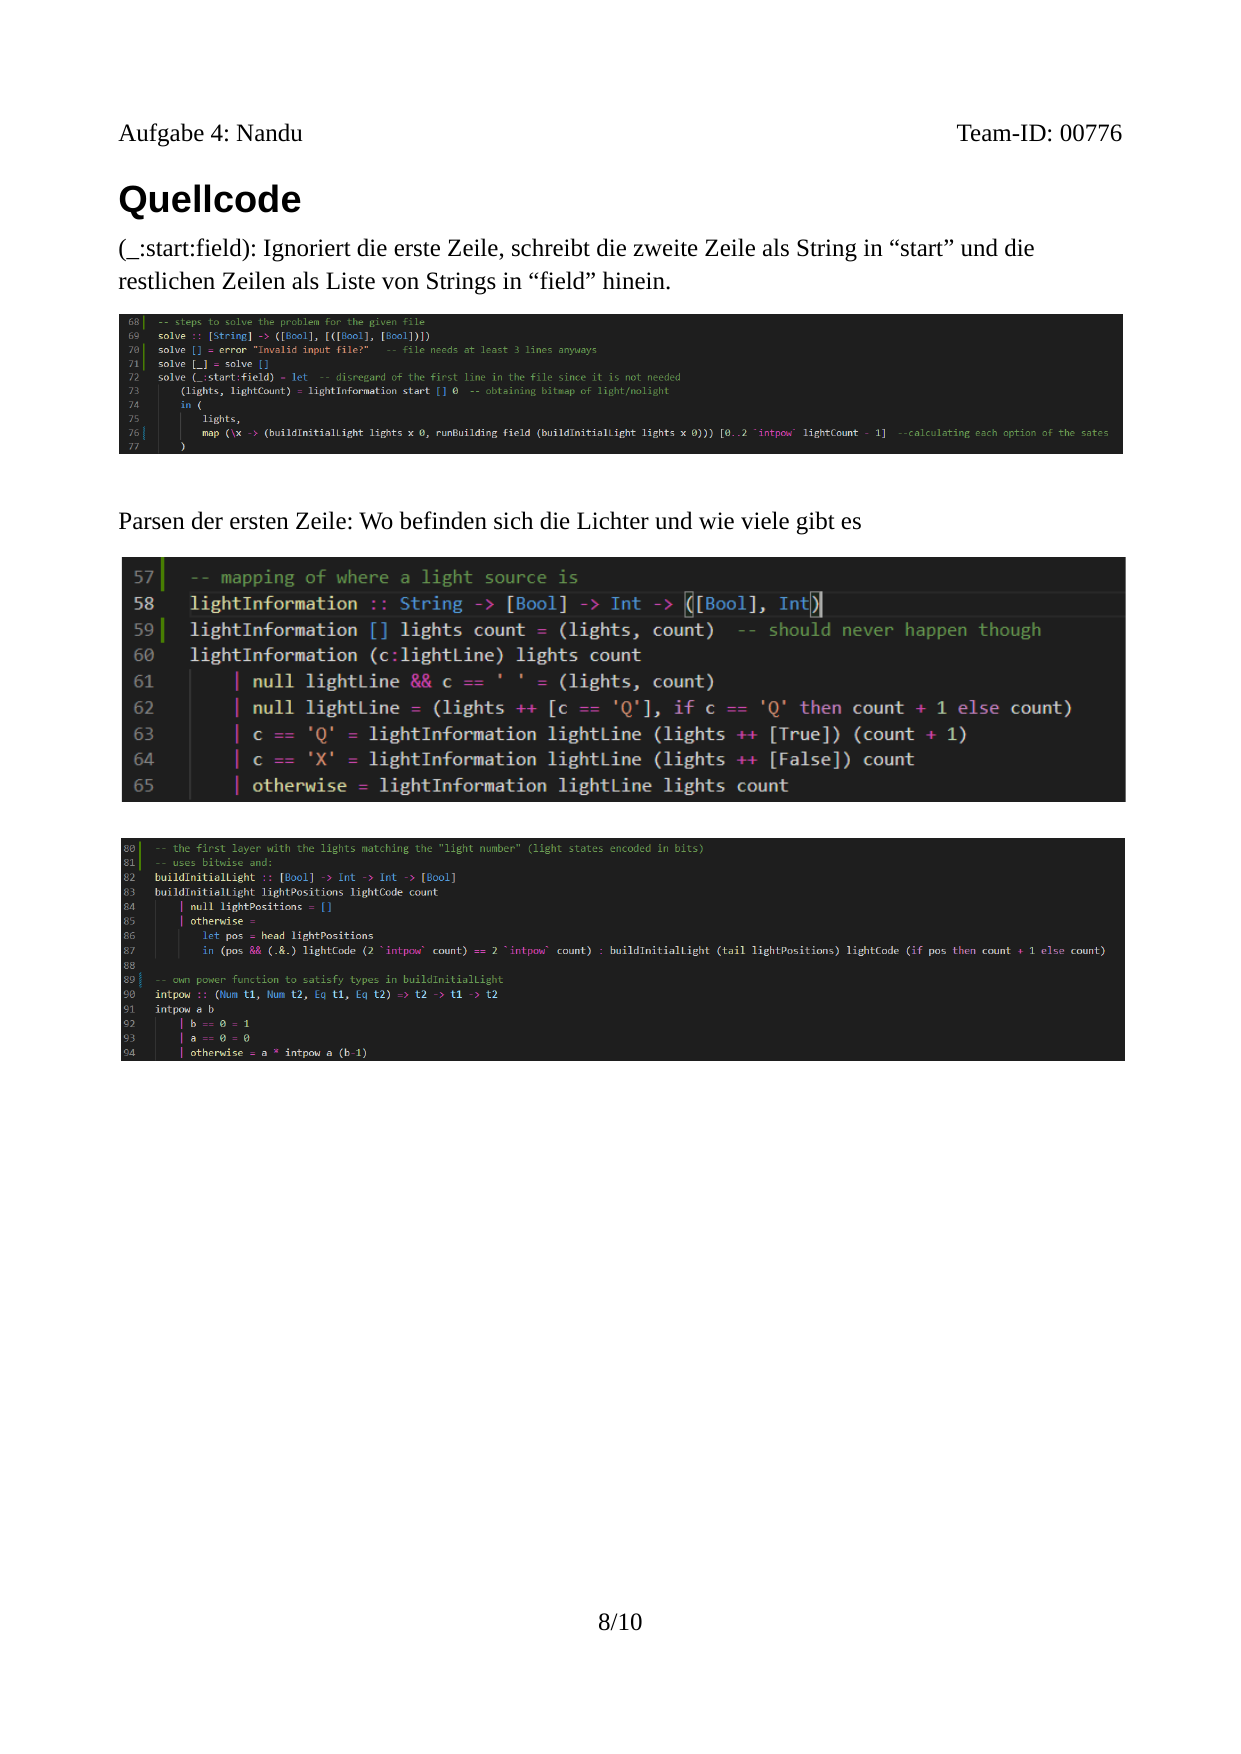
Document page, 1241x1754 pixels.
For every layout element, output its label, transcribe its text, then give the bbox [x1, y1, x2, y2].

picture [121, 557, 1126, 802]
picture [119, 314, 1123, 454]
text Parsen der ersten Zeile: Wo befinden sich die Lichter und wie viele gibt es [118, 506, 1122, 534]
picture [121, 838, 1125, 1061]
subtitle Quellcode [118, 177, 1122, 221]
text (_:start:field): Ignoriert die erste Zeile, schreibt die zweite Zeile als String in “start” und die restlichen Zeilen als Liste von Strings in “field” hinein. [118, 233, 1122, 295]
